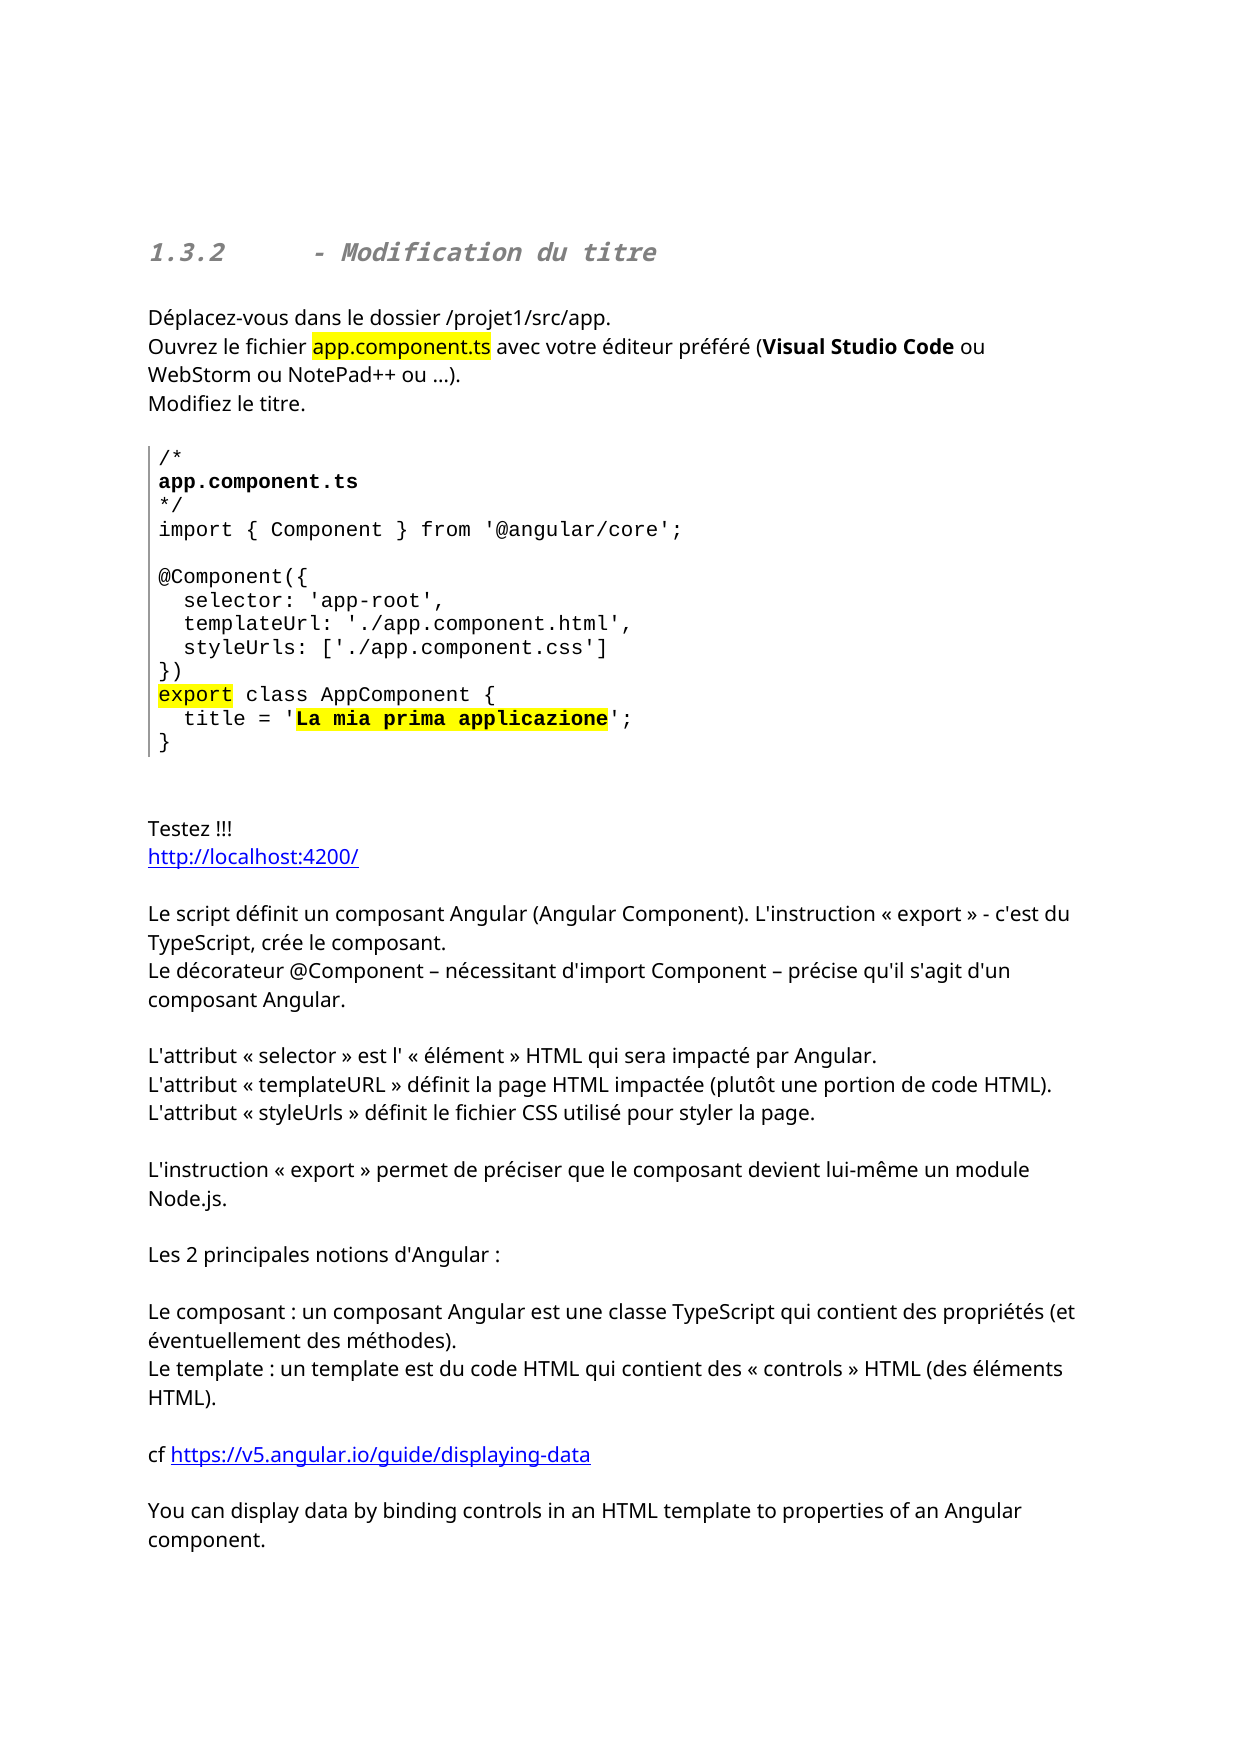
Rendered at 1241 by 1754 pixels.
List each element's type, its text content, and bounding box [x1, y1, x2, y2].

text Le script définit un composant Angular (Angular Component). L'instruction « export » - c'est du TypeScript, crée le composant. [148, 899, 1092, 956]
text Testez !!! [148, 814, 1092, 842]
text Le composant : un composant Angular est une classe TypeScript qui contient des propriétés (et éventuellement des méthodes). [148, 1297, 1092, 1354]
text Modifiez le titre. [148, 389, 1092, 417]
text Déplacez-vous dans le dossier /projet1/src/app. [148, 303, 1092, 332]
text L'attribut « templateURL » définit la page HTML impactée (plutôt une portion de code HTML). [148, 1070, 1092, 1098]
text You can display data by binding controls in an HTML template to properties of an Angular component. [148, 1497, 1092, 1553]
text Le décorateur @Component – nécessitant d'import Component – précise qu'il s'agit d'un composant Angular. [148, 956, 1092, 1013]
text app.component.ts [150, 471, 1092, 495]
text L'attribut « styleUrls » définit le fichier CSS utilisé pour styler la page. [148, 1098, 1092, 1127]
text L'instruction « export » permet de préciser que le composant devient lui-même un module Node.js. [148, 1155, 1092, 1212]
text Les 2 principales notions d'Angular : [148, 1241, 1092, 1269]
text http://localhost:4200/ [148, 842, 1092, 871]
text L'attribut « selector » est l' « élément » HTML qui sera impacté par Angular. [148, 1042, 1092, 1070]
text import { Component } from '@angular/core'; @Component({ selector: 'app-root', templateUrl: './app.component.html', styleUrls: ['./app.component.css'] }) export class AppComponent { title = 'La mia prima applicazione'; } [150, 519, 1092, 757]
text cf https://v5.angular.io/guide/displaying-data [148, 1440, 1092, 1468]
text /* [150, 446, 1092, 471]
text Ouvrez le fichier app.component.ts avec votre éditeur préféré (Visual Studio Code ou WebStorm ou NotePad++ ou …). [148, 332, 1092, 389]
subtitle - Modification du titre [148, 235, 1092, 269]
text */ [150, 495, 1092, 519]
text Le template : un template est du code HTML qui contient des « controls » HTML (des éléments HTML). [148, 1354, 1092, 1411]
